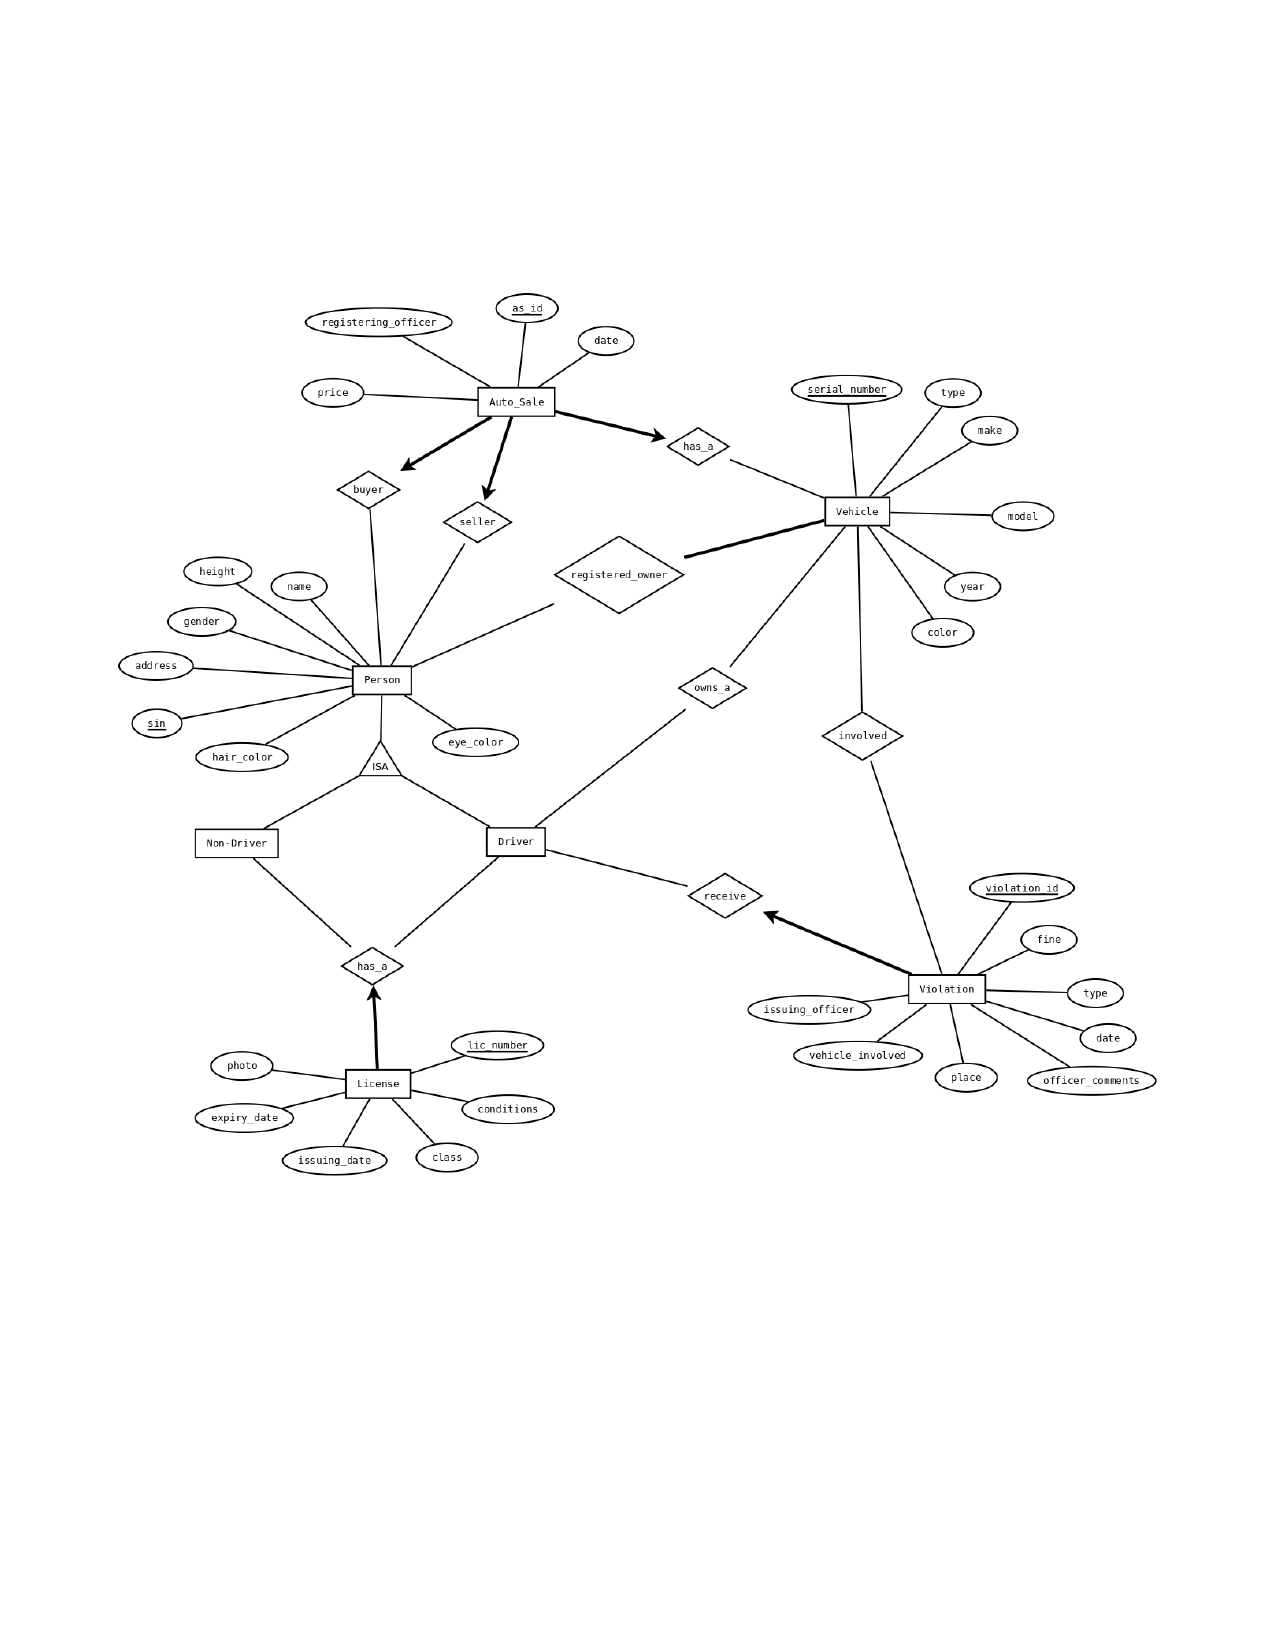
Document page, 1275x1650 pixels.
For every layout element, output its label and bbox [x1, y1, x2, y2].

picture [118, 293, 1157, 1176]
